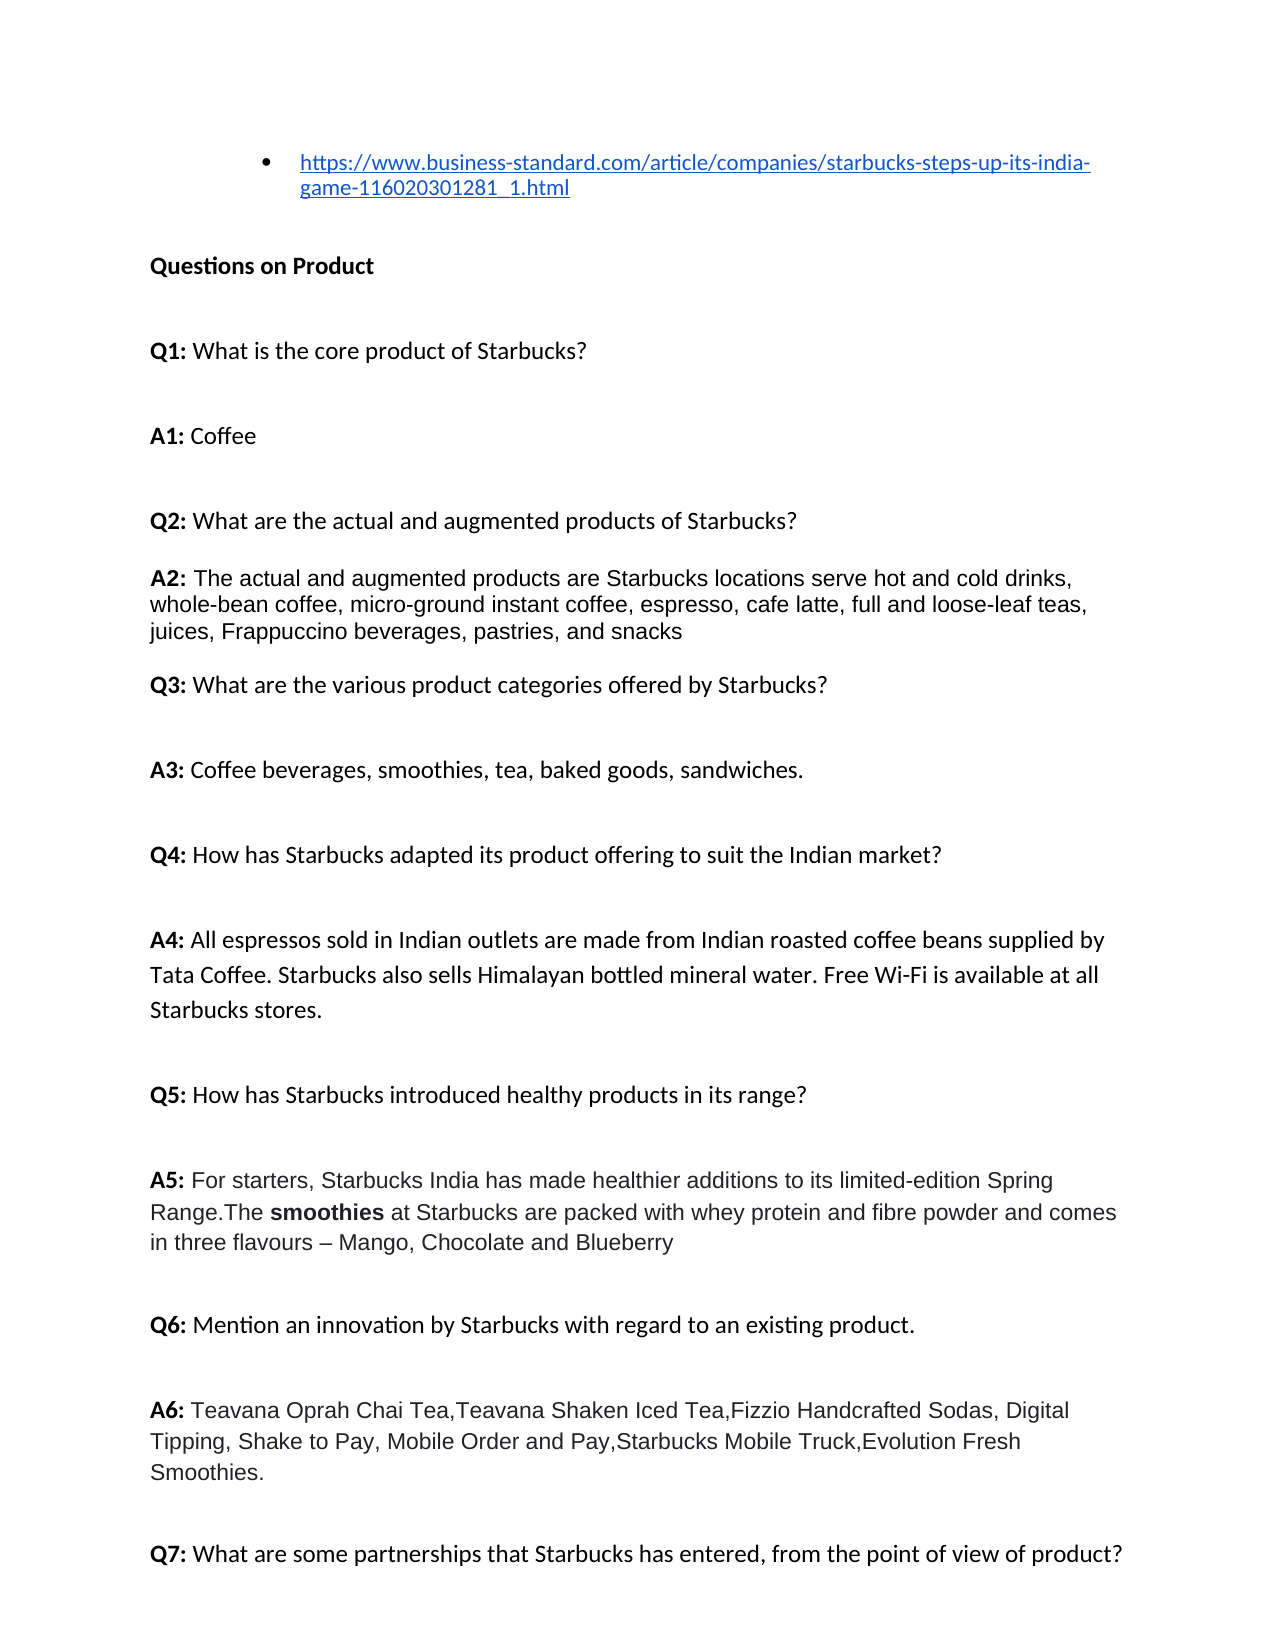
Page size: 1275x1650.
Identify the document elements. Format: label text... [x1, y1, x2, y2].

text Questions on Product [150, 250, 1125, 281]
text Q1: What is the core product of Starbucks? [150, 335, 1125, 366]
text A1: Coffee [150, 420, 1125, 451]
text A6: Teavana Oprah Chai Tea,Teavana Shaken Iced Tea,Fizzio Handcrafted Sodas, Digital Tipping, Shake to Pay, Mobile Order and Pay,Starbucks Mobile Truck,Evolution Fresh Smoothies. [150, 1394, 1125, 1485]
text Q7: What are some partnerships that Starbucks has entered, from the point of view of product? [150, 1539, 1125, 1569]
text A4: All espressos sold in Indian outlets are made from Indian roasted coffee beans supplied by Tata Coffee. Starbucks also sells Himalayan bottled mineral water. Free Wi-Fi is available at all Starbucks stores. [150, 924, 1125, 1024]
text Q5: How has Starbucks introduced healthy products in its range? [150, 1079, 1125, 1109]
list https://www.business-standard.com/article/companies/starbucks-steps-up-its-india-game-116020301281_1.html [262, 150, 1125, 200]
text Q4: How has Starbucks adapted its product offering to suit the Indian market? [150, 839, 1125, 869]
text A2: The actual and augmented products are Starbucks locations serve hot and cold drinks, whole-bean coffee, micro-ground instant coffee, espresso, cafe latte, full and loose-leaf teas, juices, Frappuccino beverages, pastries, and snacks [150, 565, 1125, 644]
text Q2: What are the actual and augmented products of Starbucks? [150, 505, 1125, 536]
text A5: For starters, Starbucks India has made healthier additions to its limited-edition Spring Range.The smoothies at Starbucks are packed with whey protein and fibre powder and comes in three flavours – Mango, Chocolate and Blueberry [150, 1164, 1125, 1255]
text Q3: What are the various product categories offered by Starbucks? [150, 669, 1125, 699]
text A3: Coffee beverages, smoothies, tea, baked goods, sandwiches. [150, 754, 1125, 784]
text Q6: Mention an innovation by Starbucks with regard to an existing product. [150, 1309, 1125, 1339]
